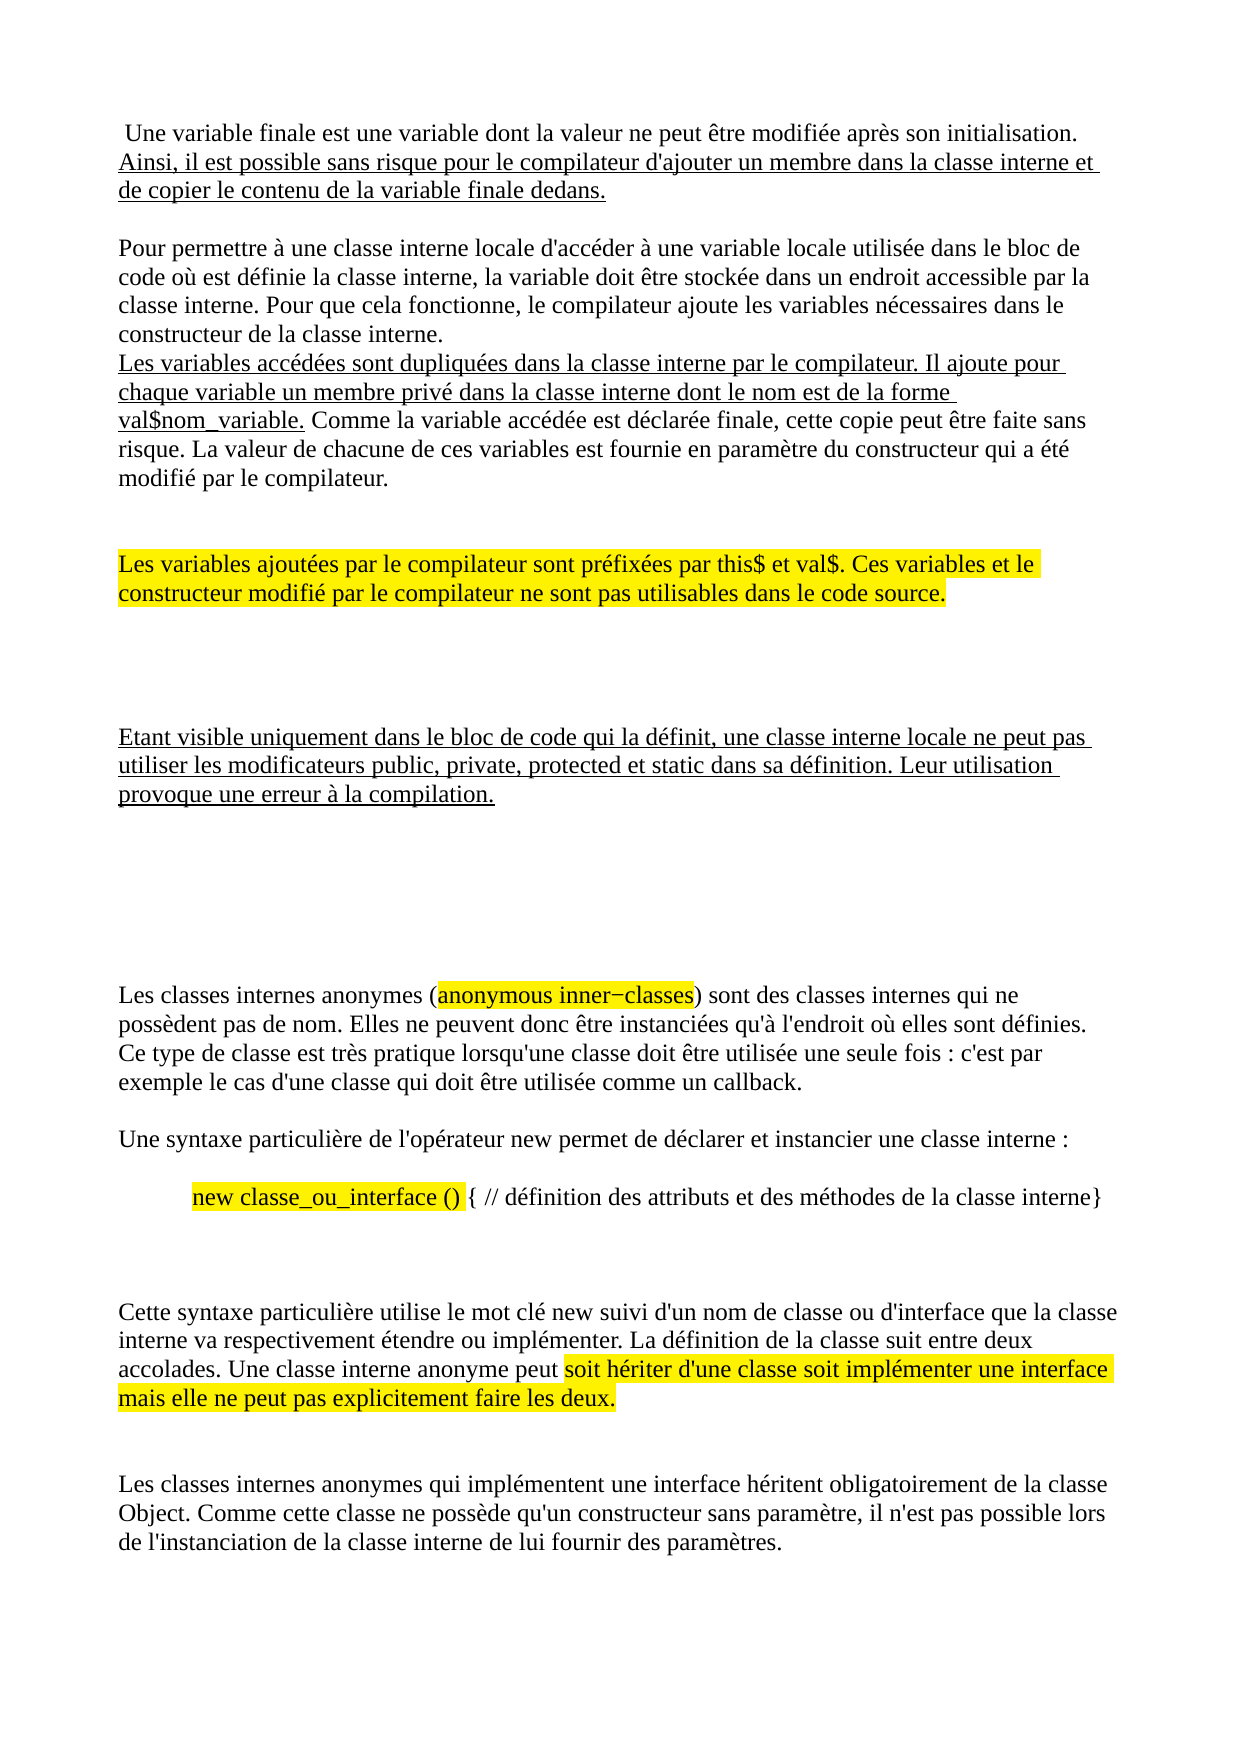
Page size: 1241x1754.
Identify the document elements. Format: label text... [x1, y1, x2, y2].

text Les variables accédées sont dupliquées dans la classe interne par le compilateur. Il ajoute pour chaque variable un membre privé dans la classe interne dont le nom est de la forme val$nom_variable. Comme la variable accédée est déclarée finale, cette copie peut être faite sans risque. La valeur de chacune de ces variables est fournie en paramètre du constructeur qui a été modifié par le compilateur. [118, 348, 1122, 492]
text new classe_ou_interface () { // définition des attributs et des méthodes de la classe interne} [118, 1182, 1122, 1211]
text Une syntaxe particulière de l'opérateur new permet de déclarer et instancier une classe interne : [118, 1124, 1122, 1153]
text Ce type de classe est très pratique lorsqu'une classe doit être utilisée une seule fois : c'est par exemple le cas d'une classe qui doit être utilisée comme un callback. [118, 1038, 1122, 1096]
text Pour permettre à une classe interne locale d'accéder à une variable locale utilisée dans le bloc de code où est définie la classe interne, la variable doit être stockée dans un endroit accessible par la classe interne. Pour que cela fonctionne, le compilateur ajoute les variables nécessaires dans le constructeur de la classe interne. [118, 233, 1122, 348]
text Une variable finale est une variable dont la valeur ne peut être modifiée après son initialisation. Ainsi, il est possible sans risque pour le compilateur d'ajouter un membre dans la classe interne et de copier le contenu de la variable finale dedans. [118, 118, 1122, 204]
text Cette syntaxe particulière utilise le mot clé new suivi d'un nom de classe ou d'interface que la classe interne va respectivement étendre ou implémenter. La définition de la classe suit entre deux accolades. Une classe interne anonyme peut soit hériter d'une classe soit implémenter une interface mais elle ne peut pas explicitement faire les deux. [118, 1297, 1122, 1412]
text Les classes internes anonymes (anonymous inner−classes) sont des classes internes qui ne possèdent pas de nom. Elles ne peuvent donc être instanciées qu'à l'endroit où elles sont définies. [118, 981, 1122, 1038]
text Les variables ajoutées par le compilateur sont préfixées par this$ et val$. Ces variables et le constructeur modifié par le compilateur ne sont pas utilisables dans le code source. [118, 549, 1122, 607]
text Etant visible uniquement dans le bloc de code qui la définit, une classe interne locale ne peut pas utiliser les modificateurs public, private, protected et static dans sa définition. Leur utilisation provoque une erreur à la compilation. [118, 722, 1122, 808]
text Les classes internes anonymes qui implémentent une interface héritent obligatoirement de la classe Object. Comme cette classe ne possède qu'un constructeur sans paramètre, il n'est pas possible lors de l'instanciation de la classe interne de lui fournir des paramètres. [118, 1469, 1122, 1556]
